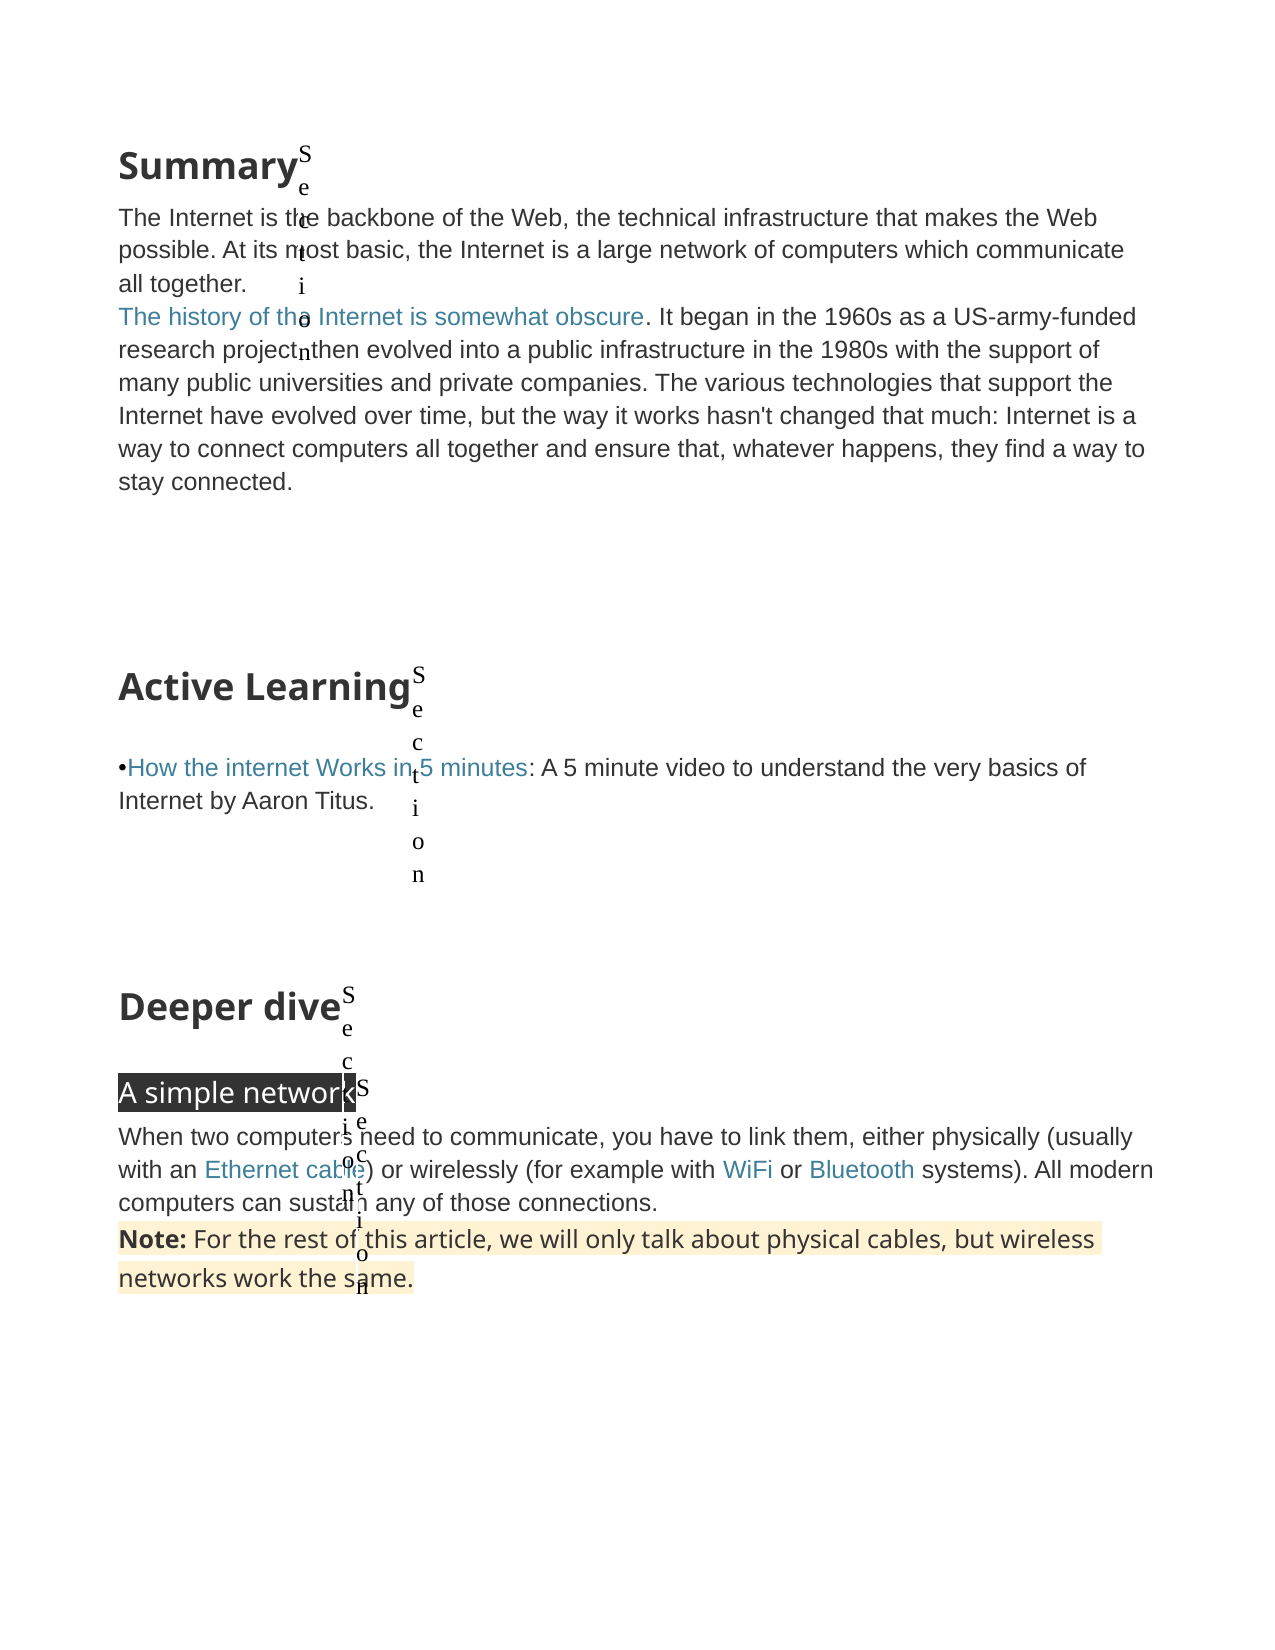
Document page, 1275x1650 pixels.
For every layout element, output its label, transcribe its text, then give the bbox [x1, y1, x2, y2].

subtitle Active Learning [414, 661, 1157, 712]
list How the internet Works in 5 minutes: A 5 minute video to understand the very basics of Internet by Aaron Titus. [118, 753, 412, 815]
text The Internet is the backbone of the Web, the technical infrastructure that makes the Web possible. At its most basic, the Internet is a large network of computers which communicate all together. [301, 202, 1157, 297]
text Note: For the rest of this article, we will only talk about physical cables, but wireless networks work the same. [118, 1221, 356, 1294]
subtitle Summary [301, 139, 1157, 190]
text The Internet is the backbone of the Web, the technical infrastructure that makes the Web possible. At its most basic, the Internet is a large network of computers which communicate all together. [118, 202, 298, 297]
subtitle Summary [118, 139, 298, 190]
text The history of the Internet is somewhat obscure. It began in the 1960s as a US-army-funded research project, then evolved into a public infrastructure in the 1980s with the support of many public universities and private companies. The various technologies that support the Internet have evolved over time, but the way it works hasn't changed that much: Internet is a way to connect computers all together and ensure that, whatever happens, they find a way to stay connected. [118, 302, 1157, 495]
subtitle A simple network [118, 1073, 342, 1112]
subtitle A simple network [344, 1073, 356, 1112]
text When two computers need to communicate, you have to link them, either physically (usually with an Ethernet cable) or wirelessly (for example with WiFi or Bluetooth systems). All modern computers can sustain any of those connections. [358, 1122, 1157, 1217]
subtitle A simple network [358, 1073, 1157, 1112]
subtitle Active Learning [118, 661, 412, 712]
list How the internet Works in 5 minutes: A 5 minute video to understand the very basics of Internet by Aaron Titus. [414, 753, 1157, 815]
text Note: For the rest of this article, we will only talk about physical cables, but wireless networks work the same. [358, 1221, 1157, 1294]
subtitle Deeper dive [118, 980, 342, 1031]
subtitle Deeper dive [344, 980, 1157, 1031]
text When two computers need to communicate, you have to link them, either physically (usually with an Ethernet cable) or wirelessly (for example with WiFi or Bluetooth systems). All modern computers can sustain any of those connections. [118, 1122, 356, 1217]
